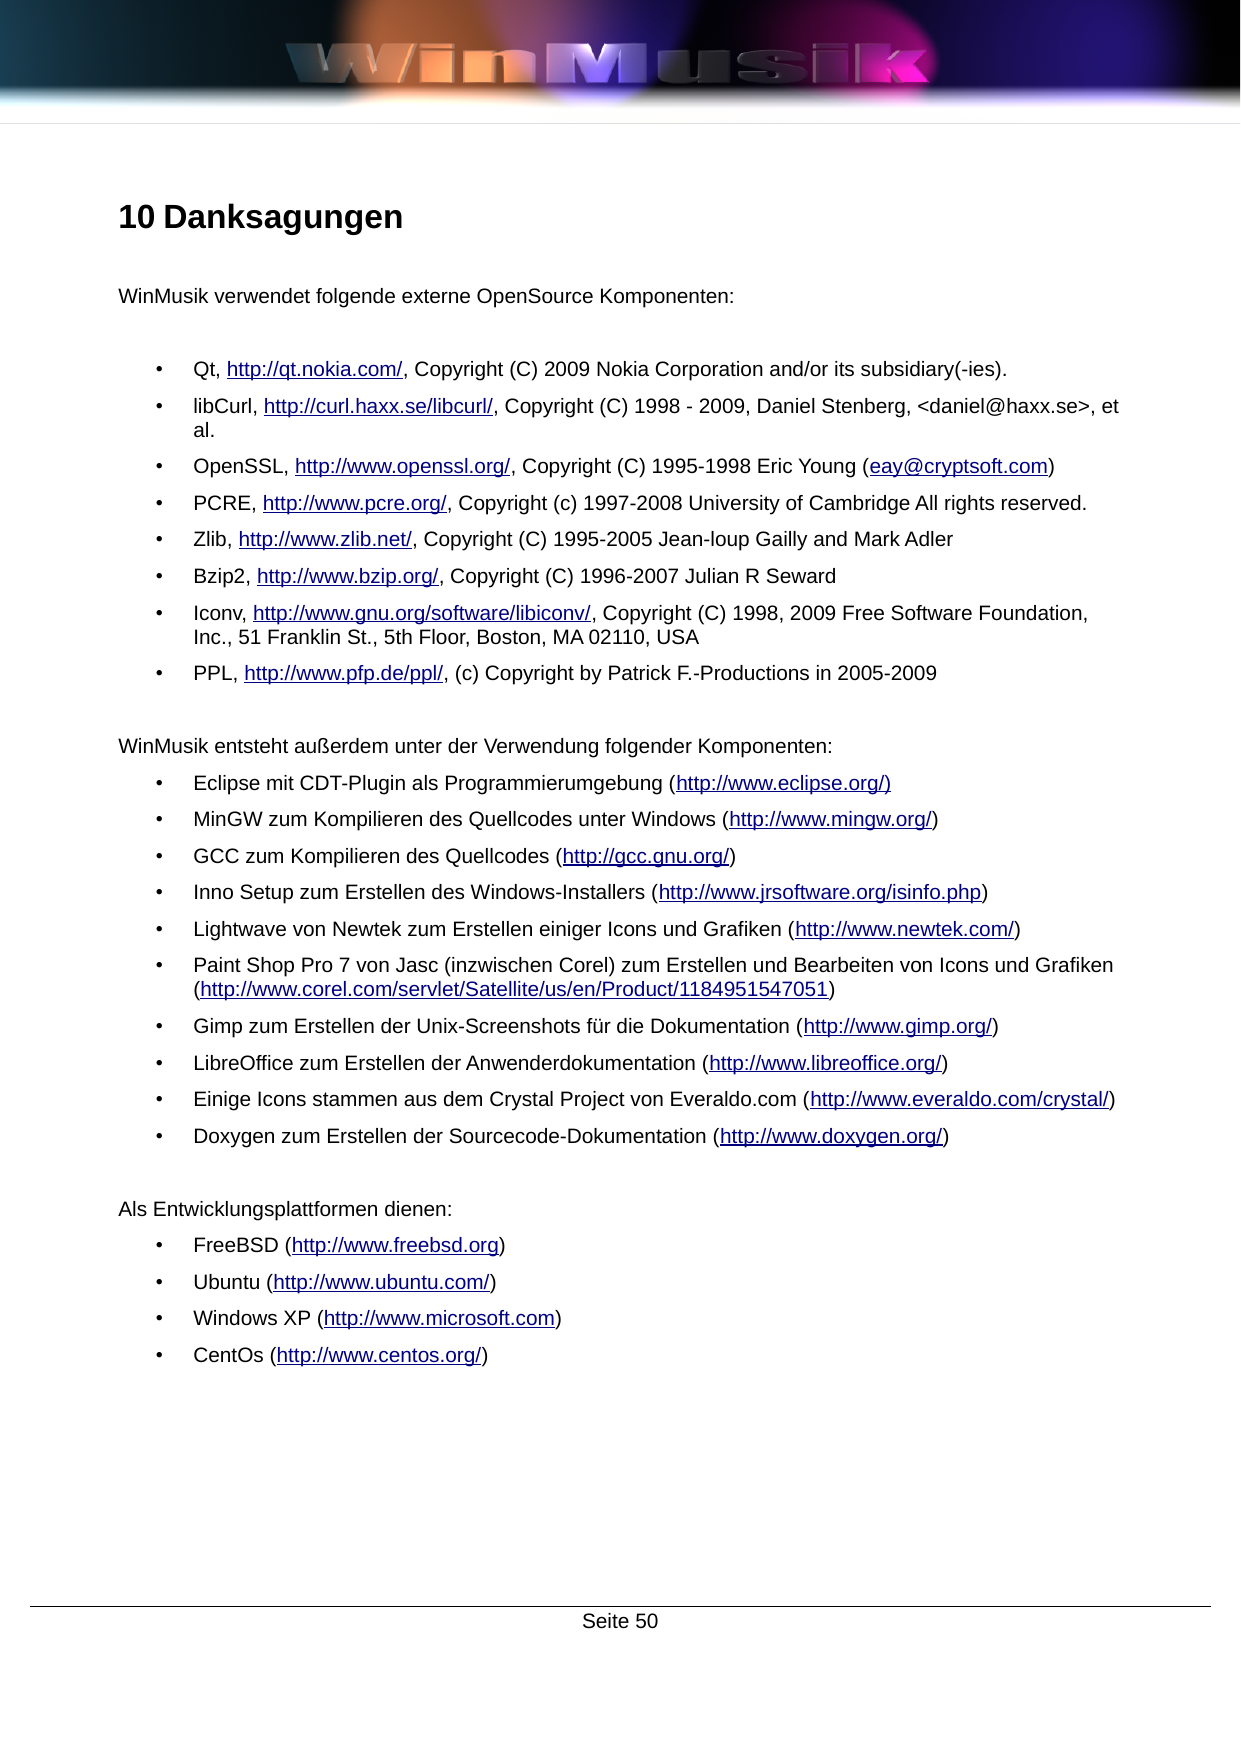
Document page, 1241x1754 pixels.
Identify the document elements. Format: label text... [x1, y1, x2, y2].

subtitle Danksagungen [118, 197, 1122, 235]
list PCRE, http://www.pcre.org/, Copyright (c) 1997-2008 University of Cambridge All rights reserved. [156, 491, 1122, 515]
list FreeBSD (http://www.freebsd.org) [156, 1233, 1122, 1257]
list Lightwave von Newtek zum Erstellen einiger Icons und Grafiken (http://www.newtek.com/) [156, 917, 1122, 941]
list Bzip2, http://www.bzip.org/, Copyright (C) 1996-2007 Julian R Seward [156, 564, 1122, 588]
list Einige Icons stammen aus dem Crystal Project von Everaldo.com (http://www.everaldo.com/crystal/) [156, 1087, 1122, 1111]
list Inno Setup zum Erstellen des Windows-Installers (http://www.jrsoftware.org/isinfo.php) [156, 880, 1122, 904]
list Iconv, http://www.gnu.org/software/libiconv/, Copyright (C) 1998, 2009 Free Software Foundation, Inc., 51 Franklin St., 5th Floor, Boston, MA 02110, USA [156, 600, 1122, 648]
list CentOs (http://www.centos.org/) [156, 1343, 1122, 1367]
list Paint Shop Pro 7 von Jasc (inzwischen Corel) zum Erstellen und Bearbeiten von Icons und Grafiken (http://www.corel.com/servlet/Satellite/us/en/Product/1184951547051) [156, 953, 1122, 1001]
list Eclipse mit CDT-Plugin als Programmierumgebung (http://www.eclipse.org/) [156, 770, 1122, 794]
list Windows XP (http://www.microsoft.com) [156, 1306, 1122, 1330]
list PPL, http://www.pfp.de/ppl/, (c) Copyright by Patrick F.-Productions in 2005-2009 [156, 661, 1122, 685]
list OpenSSL, http://www.openssl.org/, Copyright (C) 1995-1998 Eric Young (eay@cryptsoft.com) [156, 454, 1122, 478]
text WinMusik entsteht außerdem unter der Verwendung folgender Komponenten: [118, 734, 1122, 758]
text Als Entwicklungsplattformen dienen: [118, 1196, 1122, 1220]
list Doxygen zum Erstellen der Sourcecode-Dokumentation (http://www.doxygen.org/) [156, 1123, 1122, 1147]
list libCurl, http://curl.haxx.se/libcurl/, Copyright (C) 1998 - 2009, Daniel Stenberg, <daniel@haxx.se>, et al. [156, 394, 1122, 442]
list Zlib, http://www.zlib.net/, Copyright (C) 1995-2005 Jean-loup Gailly and Mark Adler [156, 527, 1122, 551]
list MinGW zum Kompilieren des Quellcodes unter Windows (http://www.mingw.org/) [156, 807, 1122, 831]
list LibreOffice zum Erstellen der Anwenderdokumentation (http://www.libreoffice.org/) [156, 1050, 1122, 1074]
list Qt, http://qt.nokia.com/, Copyright (C) 2009 Nokia Corporation and/or its subsidiary(-ies). [156, 357, 1122, 381]
list GCC zum Kompilieren des Quellcodes (http://gcc.gnu.org/) [156, 843, 1122, 868]
text WinMusik verwendet folgende externe OpenSource Komponenten: [118, 284, 1122, 308]
list Ubuntu (http://www.ubuntu.com/) [156, 1269, 1122, 1293]
list Gimp zum Erstellen der Unix-Screenshots für die Dokumentation (http://www.gimp.org/) [156, 1014, 1122, 1038]
